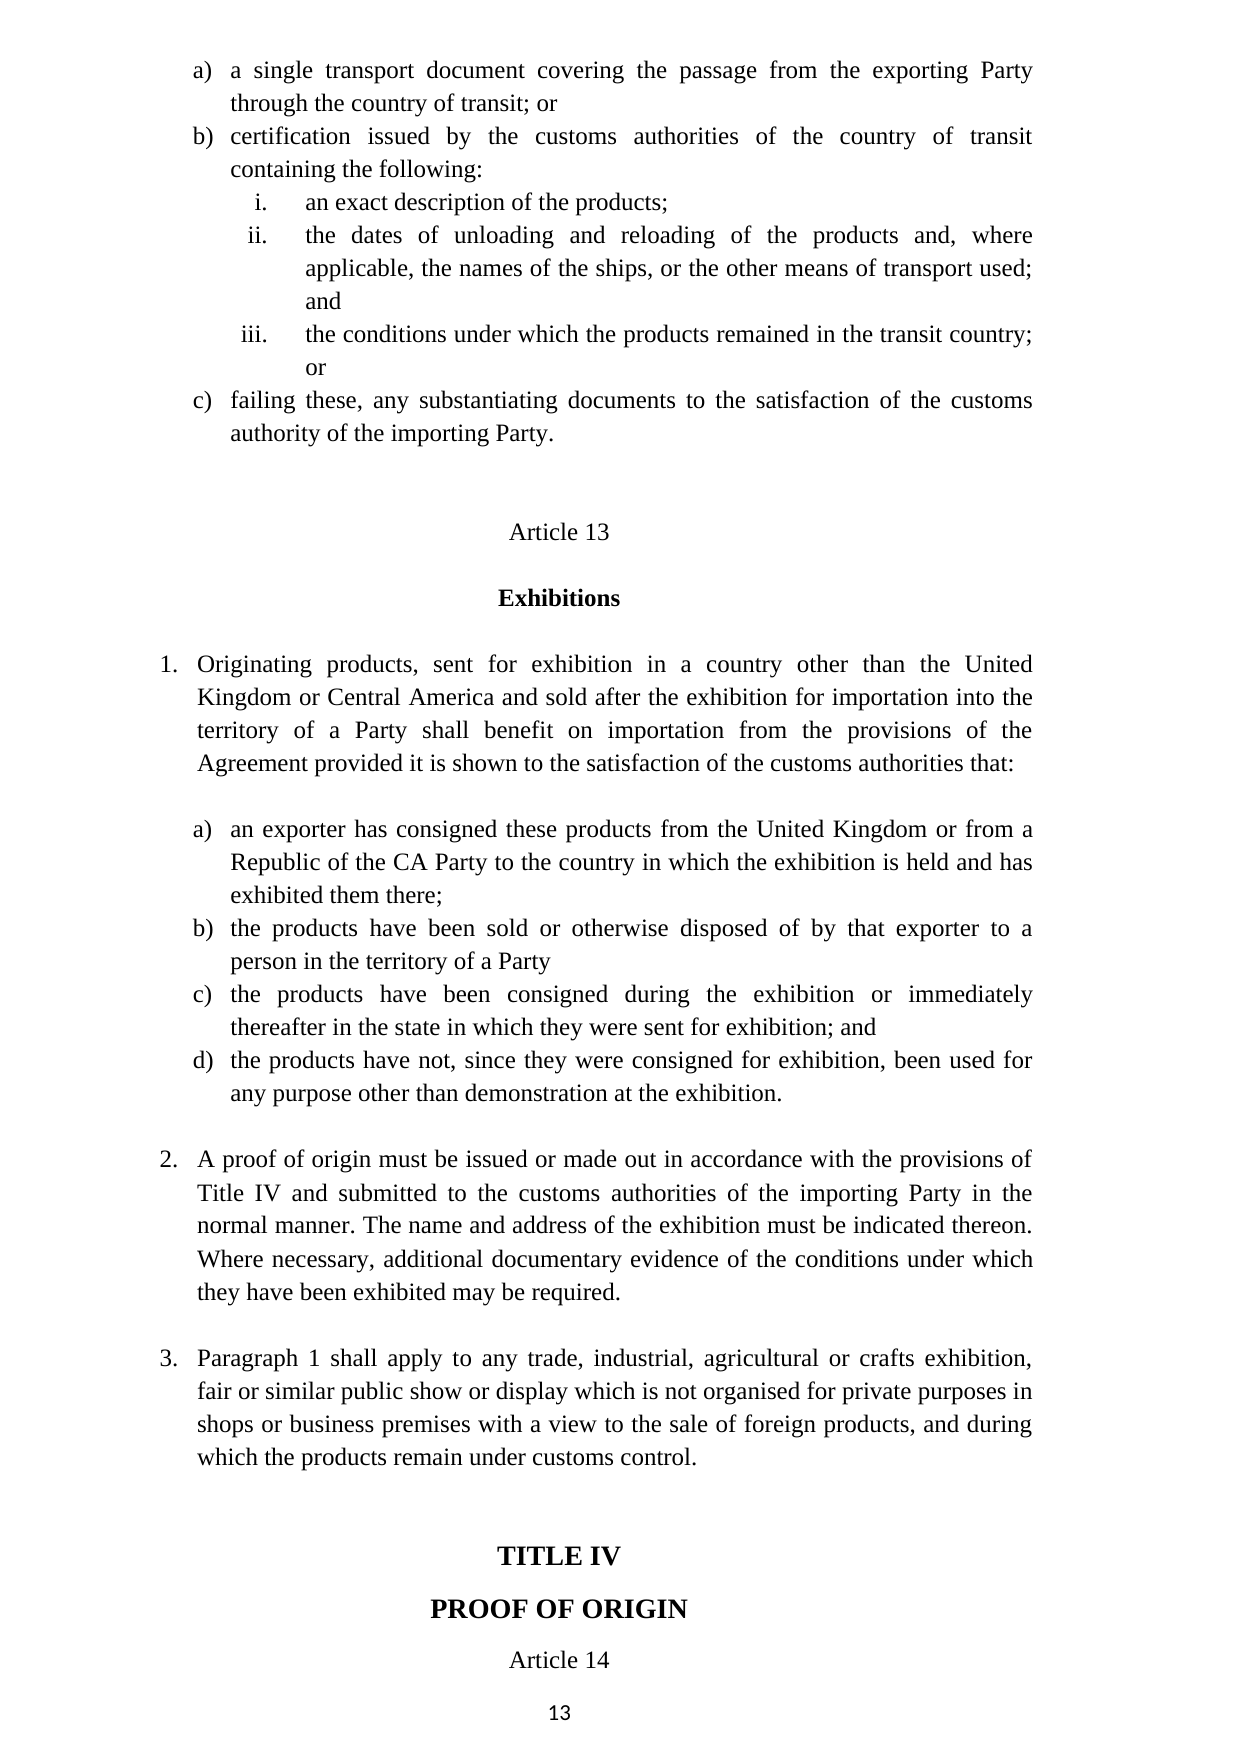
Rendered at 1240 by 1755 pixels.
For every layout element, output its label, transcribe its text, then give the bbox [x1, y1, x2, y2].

list Paragraph 1 shall apply to any trade, industrial, agricultural or crafts exhibition, fair or similar public show or display which is not organised for private purposes in shops or business premises with a view to the sale of foreign products, and during which the products remain under customs control. [159, 1343, 1034, 1471]
list the products have been consigned during the exhibition or immediately thereafter in the state in which they were sent for exhibition; and [193, 979, 1034, 1041]
text Article 13 [84, 517, 1034, 546]
list the products have not, since they were consigned for exhibition, been used for any purpose other than demonstration at the exhibition. [193, 1046, 1034, 1107]
list A proof of origin must be issued or made out in accordance with the provisions of Title IV and submitted to the customs authorities of the importing Party in the normal manner. The name and address of the exhibition must be indicated thereon. Where necessary, additional documentary evidence of the conditions under which they have been exhibited may be required. [159, 1144, 1034, 1305]
list Originating products, sent for exhibition in a country other than the United Kingdom or Central America and sold after the exhibition for importation into the territory of a Party shall benefit on importation from the provisions of the Agreement provided it is shown to the satisfaction of the customs authorities that: [159, 649, 1034, 777]
list certification issued by the customs authorities of the country of transit containing the following: [193, 121, 1034, 183]
list the products have been sold or otherwise disposed of by that exporter to a person in the territory of a Party [193, 913, 1034, 975]
text Article 14 [84, 1646, 1034, 1674]
list failing these, any substantiating documents to the satisfaction of the customs authority of the importing Party. [193, 385, 1034, 447]
list an exporter has consigned these products from the United Kingdom or from a Republic of the CA Party to the country in which the exhibition is held and has exhibited them there; [193, 814, 1034, 909]
list a single transport document covering the passage from the exporting Party through the country of transit; or [193, 55, 1034, 88]
text Exhibitions [84, 583, 1034, 612]
list an exact description of the products; [268, 187, 1034, 216]
list the dates of unloading and reloading of the products and, where applicable, the names of the ships, or the other means of transport used; and [268, 220, 1034, 315]
text PROOF OF ORIGIN [84, 1592, 1034, 1625]
list a single transport document covering the passage from the exporting Party through the country of transit; or [193, 108, 1034, 117]
text TITLE IV [84, 1539, 1034, 1571]
list the conditions under which the products remained in the transit country; or [268, 319, 1034, 381]
